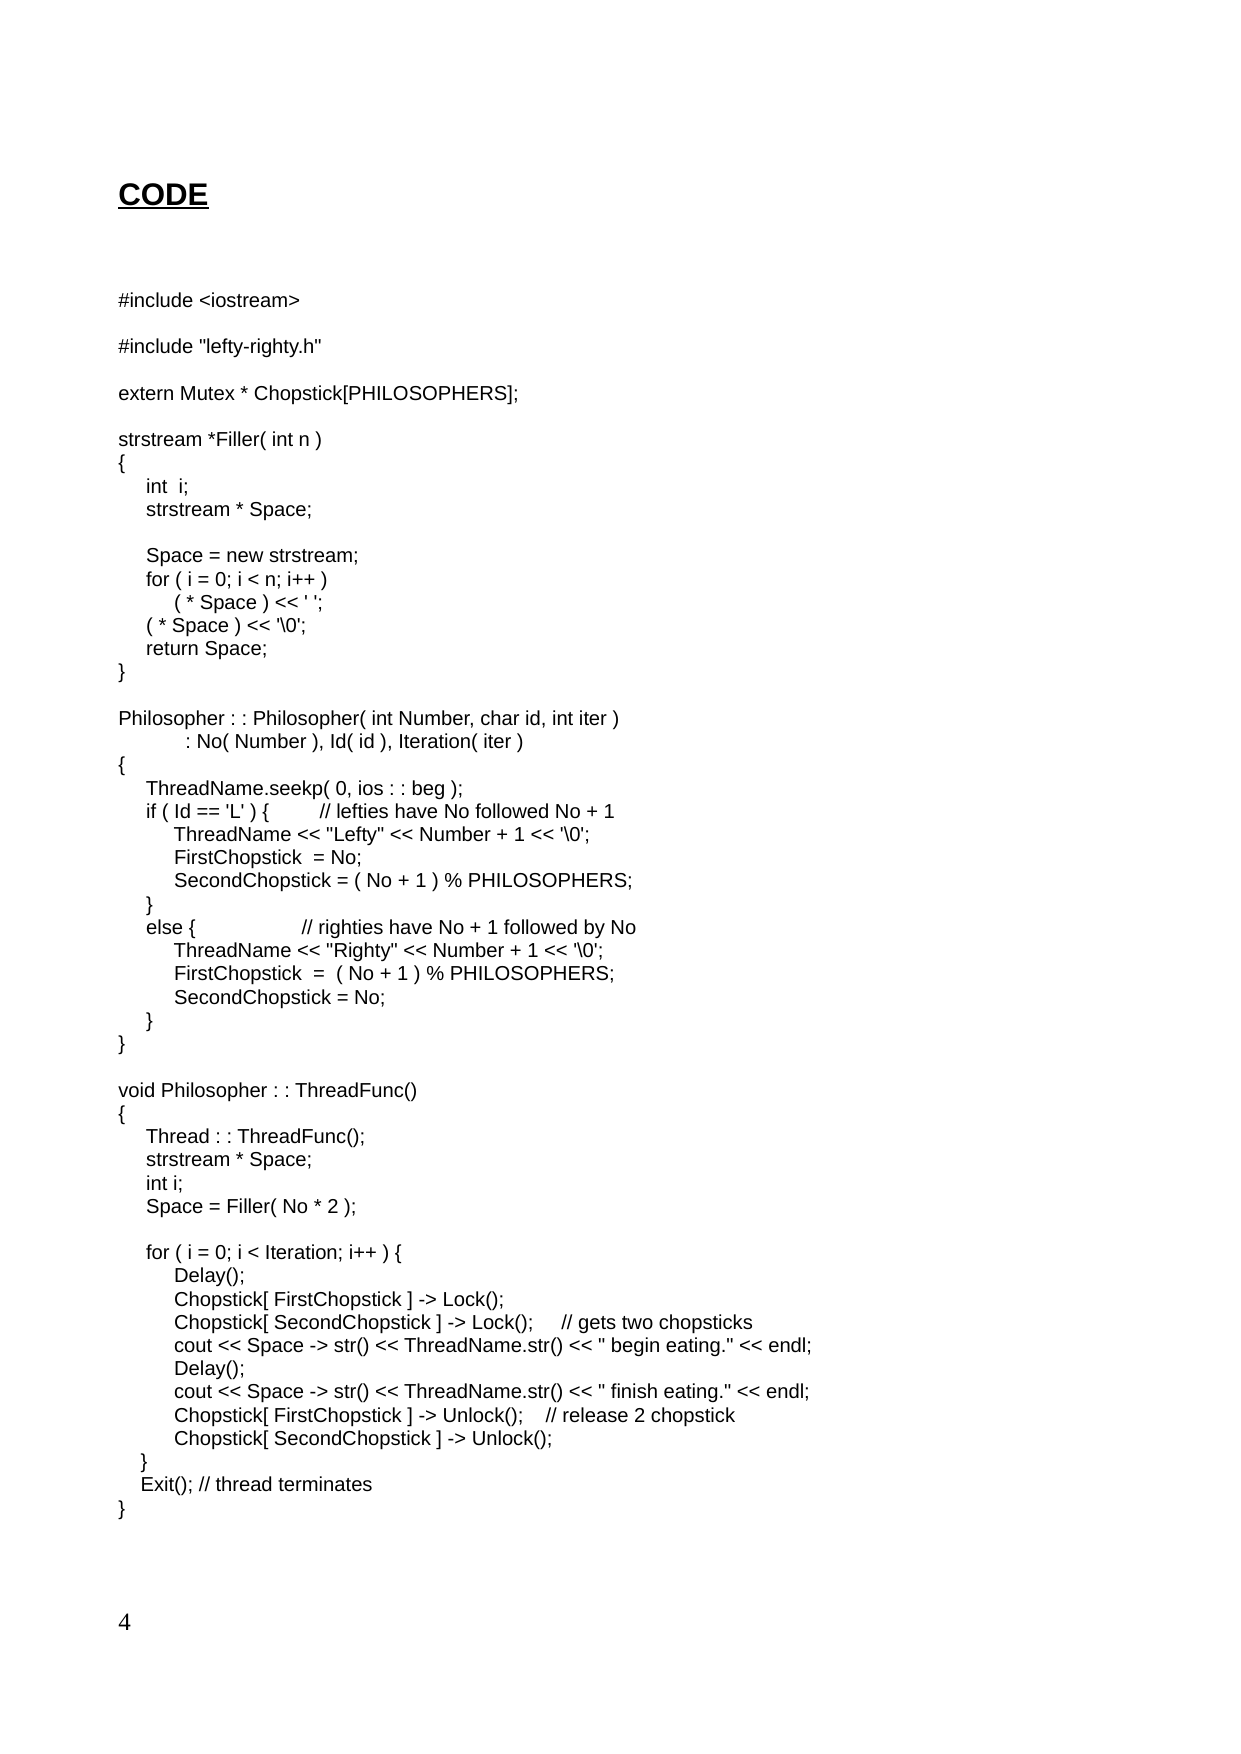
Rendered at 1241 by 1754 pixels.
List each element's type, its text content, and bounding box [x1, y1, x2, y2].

text strstream *Filler( int n ) [118, 428, 1122, 451]
text Chopstick[ FirstChopstick ] -> Unlock(); // release 2 chopstick [118, 1403, 1122, 1426]
text return Space; [118, 637, 1122, 660]
text Exit(); // thread terminates [118, 1473, 1122, 1496]
text SecondChopstick = ( No + 1 ) % PHILOSOPHERS; [118, 869, 1122, 892]
text for ( i = 0; i < n; i++ ) [118, 567, 1122, 590]
text Delay(); [118, 1357, 1122, 1380]
text { [118, 1101, 1122, 1124]
text ThreadName.seekp( 0, ios : : beg ); [118, 776, 1122, 799]
text ( * Space ) << '\0'; [118, 613, 1122, 637]
text cout << Space -> str() << ThreadName.str() << " finish eating." << endl; [118, 1380, 1122, 1403]
text Chopstick[ SecondChopstick ] -> Lock(); // gets two chopsticks [118, 1310, 1122, 1333]
text Delay(); [118, 1264, 1122, 1287]
text int i; [118, 474, 1122, 497]
text Chopstick[ SecondChopstick ] -> Unlock(); [118, 1426, 1122, 1450]
text Chopstick[ FirstChopstick ] -> Lock(); [118, 1287, 1122, 1310]
text if ( Id == 'L' ) { // lefties have No followed No + 1 [118, 799, 1122, 822]
text } [118, 1008, 1122, 1032]
text Philosopher : : Philosopher( int Number, char id, int iter ) [118, 706, 1122, 729]
text } [118, 1450, 1122, 1473]
text int i; [118, 1171, 1122, 1194]
text { [118, 451, 1122, 474]
text CODE [118, 176, 1122, 212]
text Space = Filler( No * 2 ); [118, 1194, 1122, 1217]
text strstream * Space; [118, 1148, 1122, 1171]
text FirstChopstick = ( No + 1 ) % PHILOSOPHERS; [118, 962, 1122, 985]
text for ( i = 0; i < Iteration; i++ ) { [118, 1241, 1122, 1264]
text { [118, 753, 1122, 776]
text #include "lefty-righty.h" [118, 335, 1122, 358]
text } [118, 1032, 1122, 1055]
text ThreadName << "Righty" << Number + 1 << '\0'; [118, 939, 1122, 962]
text cout << Space -> str() << ThreadName.str() << " begin eating." << endl; [118, 1333, 1122, 1357]
text else { // righties have No + 1 followed by No [118, 915, 1122, 939]
text ( * Space ) << ' '; [118, 590, 1122, 613]
text SecondChopstick = No; [118, 985, 1122, 1008]
text } [118, 892, 1122, 915]
text strstream * Space; [118, 497, 1122, 521]
text Thread : : ThreadFunc(); [118, 1124, 1122, 1148]
text FirstChopstick = No; [118, 846, 1122, 869]
text } [118, 1496, 1122, 1519]
text Space = new strstream; [118, 544, 1122, 567]
text void Philosopher : : ThreadFunc() [118, 1078, 1122, 1101]
text extern Mutex * Chopstick[PHILOSOPHERS]; [118, 381, 1122, 404]
text #include <iostream> [118, 288, 1122, 311]
text : No( Number ), Id( id ), Iteration( iter ) [118, 729, 1122, 753]
text ThreadName << "Lefty" << Number + 1 << '\0'; [118, 822, 1122, 846]
text } [118, 660, 1122, 683]
